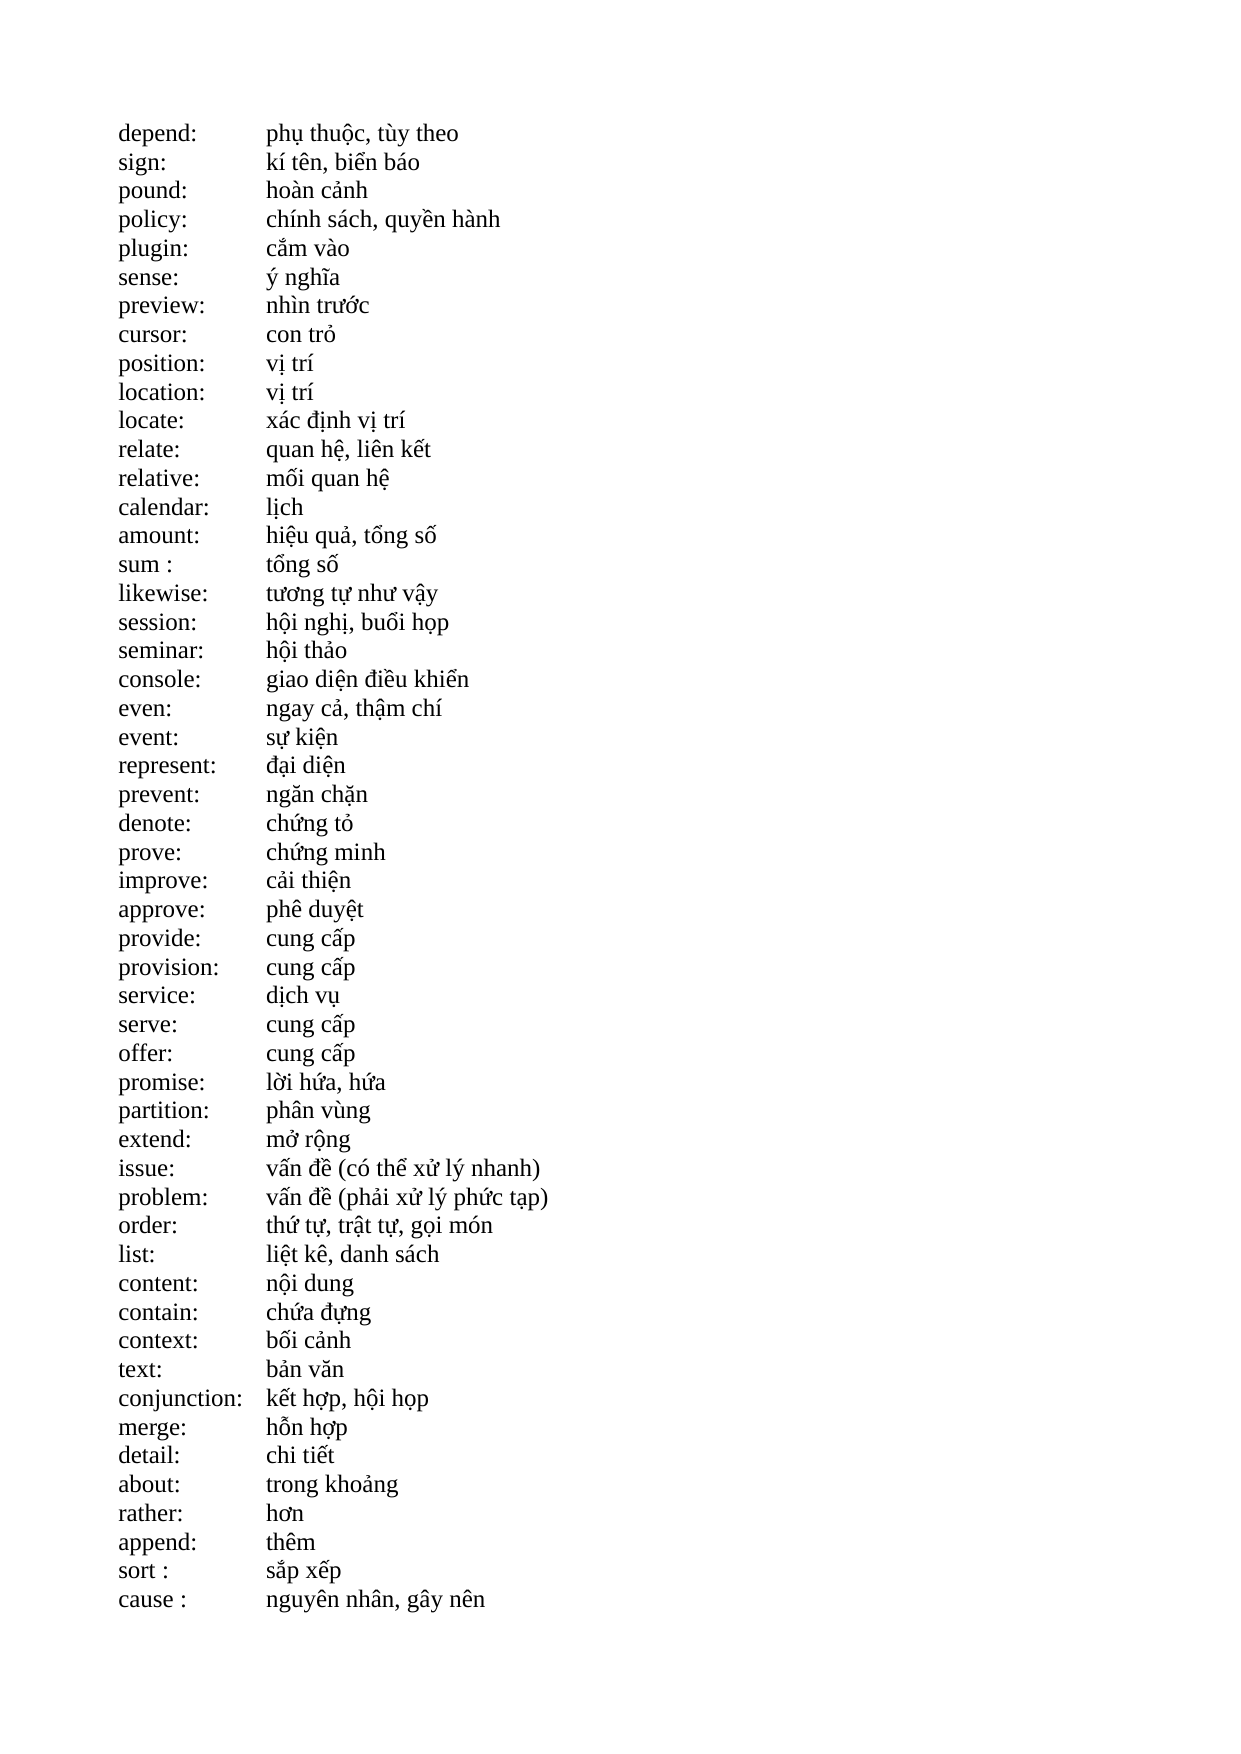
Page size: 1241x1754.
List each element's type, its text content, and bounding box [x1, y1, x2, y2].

text sign: kí tên, biển báo [118, 147, 1122, 176]
text sum : tổng số [118, 549, 1122, 578]
text promise: lời hứa, hứa [118, 1067, 1122, 1096]
text position: vị trí [118, 348, 1122, 377]
text event: sự kiện [118, 722, 1122, 751]
text about: trong khoảng [118, 1469, 1122, 1498]
text session: hội nghị, buổi họp [118, 607, 1122, 636]
text contain: chứa đựng [118, 1297, 1122, 1326]
text order: thứ tự, trật tự, gọi món [118, 1211, 1122, 1239]
text depend: phụ thuộc, tùy theo [118, 118, 1122, 147]
text amount: hiệu quả, tổng số [118, 521, 1122, 549]
text offer: cung cấp [118, 1038, 1122, 1067]
text conjunction: kết hợp, hội họp [118, 1383, 1122, 1412]
text serve: cung cấp [118, 1009, 1122, 1038]
text likewise: tương tự như vậy [118, 578, 1122, 607]
text preview: nhìn trước [118, 291, 1122, 319]
text issue: vấn đề (có thể xử lý nhanh) [118, 1153, 1122, 1182]
text sense: ý nghĩa [118, 262, 1122, 291]
text pound: hoàn cảnh [118, 176, 1122, 204]
text rather: hơn [118, 1498, 1122, 1527]
text content: nội dung [118, 1268, 1122, 1297]
text plugin: cắm vào [118, 233, 1122, 262]
text policy: chính sách, quyền hành [118, 204, 1122, 233]
text append: thêm [118, 1527, 1122, 1556]
text seminar: hội thảo [118, 636, 1122, 664]
text cause : nguyên nhân, gây nên [118, 1584, 1122, 1613]
text calendar: lịch [118, 492, 1122, 521]
text relate: quan hệ, liên kết [118, 434, 1122, 463]
text detail: chi tiết [118, 1441, 1122, 1469]
text problem: vấn đề (phải xử lý phức tạp) [118, 1182, 1122, 1211]
text extend: mở rộng [118, 1124, 1122, 1153]
text list: liệt kê, danh sách [118, 1239, 1122, 1268]
text location: vị trí [118, 377, 1122, 406]
text denote: chứng tỏ [118, 808, 1122, 837]
text even: ngay cả, thậm chí [118, 693, 1122, 722]
text partition: phân vùng [118, 1096, 1122, 1124]
text service: dịch vụ [118, 981, 1122, 1009]
text cursor: con trỏ [118, 319, 1122, 348]
text console: giao diện điều khiển [118, 664, 1122, 693]
text provision: cung cấp [118, 952, 1122, 981]
text provide: cung cấp [118, 923, 1122, 952]
text context: bối cảnh [118, 1326, 1122, 1354]
text text: bản văn [118, 1354, 1122, 1383]
text relative: mối quan hệ [118, 463, 1122, 492]
text sort : sắp xếp [118, 1556, 1122, 1584]
text merge: hỗn hợp [118, 1412, 1122, 1441]
text locate: xác định vị trí [118, 406, 1122, 434]
text represent: đại diện [118, 751, 1122, 779]
text approve: phê duyệt [118, 894, 1122, 923]
text prevent: ngăn chặn [118, 779, 1122, 808]
text improve: cải thiện [118, 866, 1122, 894]
text prove: chứng minh [118, 837, 1122, 866]
